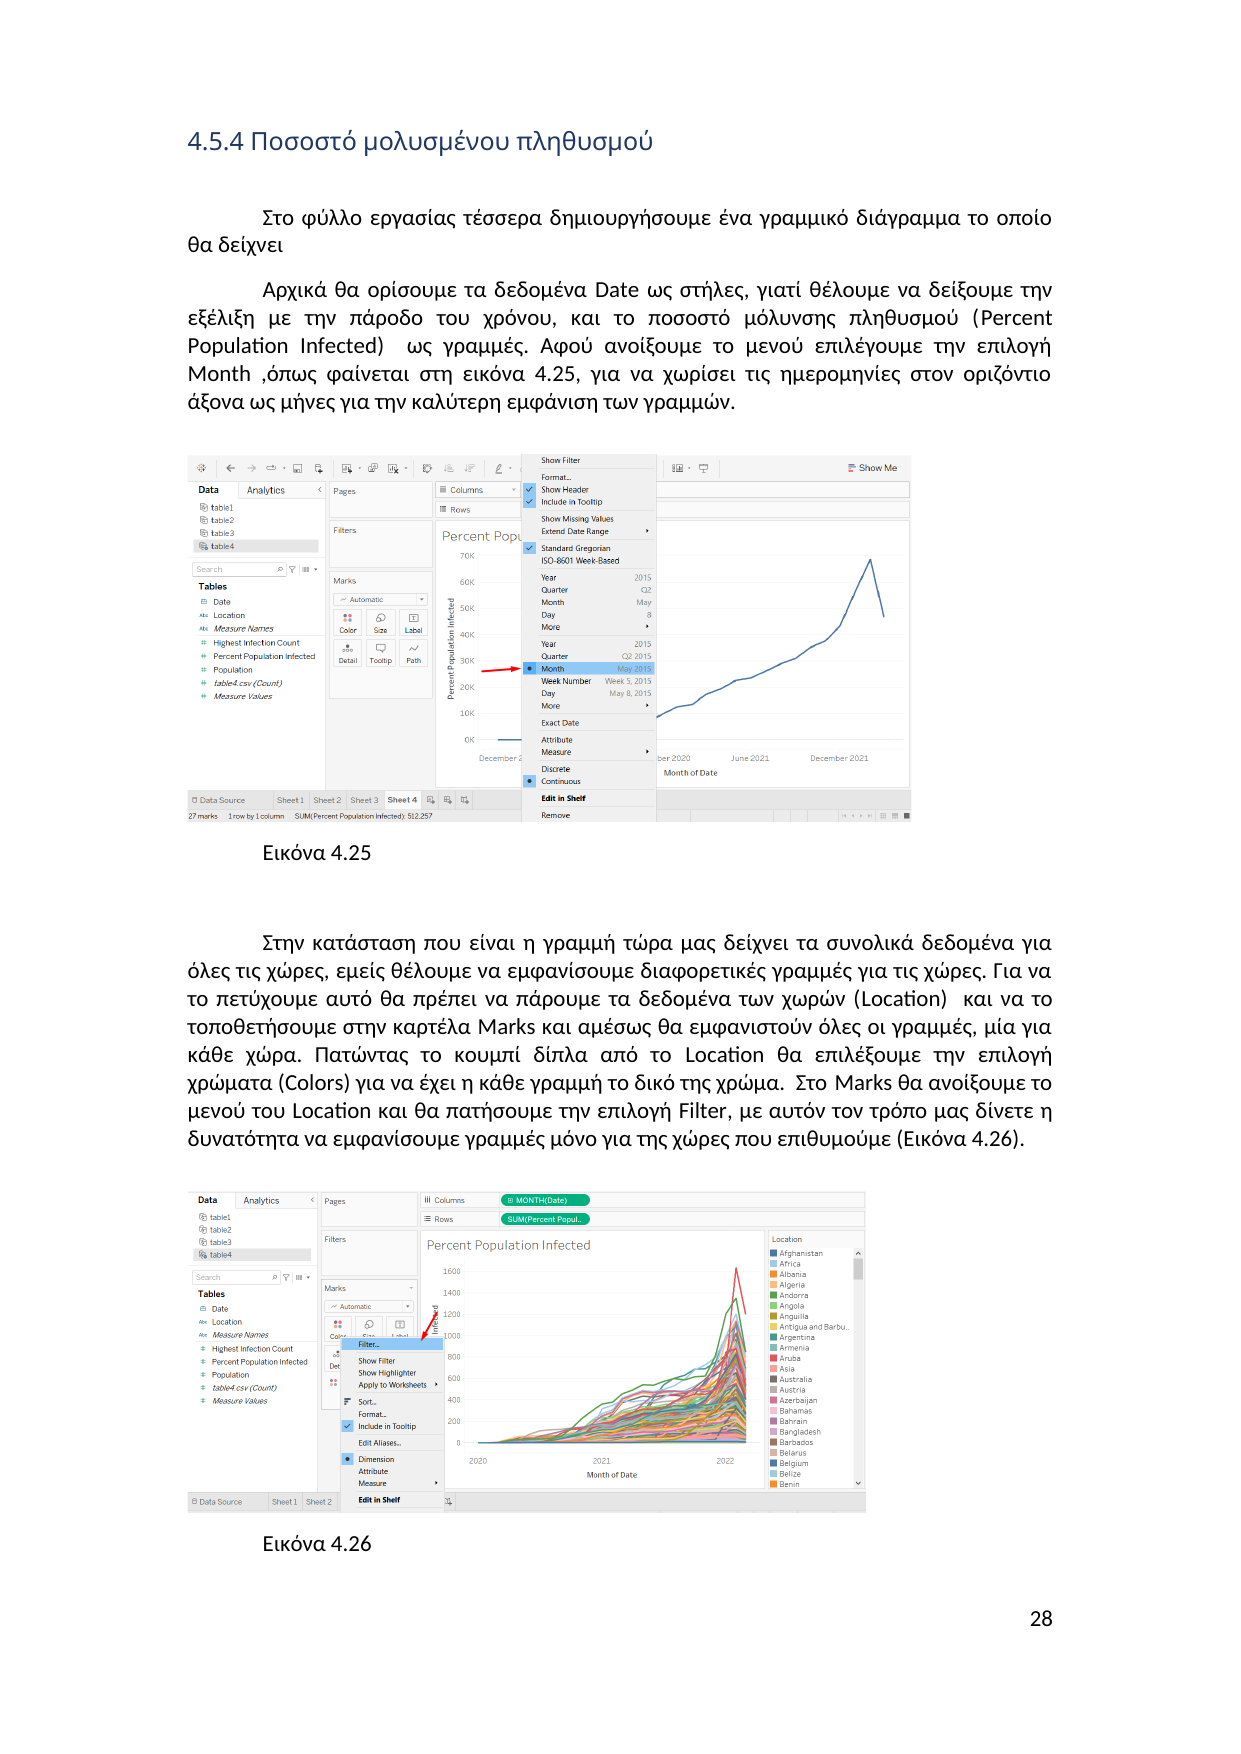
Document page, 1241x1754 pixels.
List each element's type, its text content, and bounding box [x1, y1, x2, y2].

subtitle 4.5.4 Ποσοστό μολυσμένου πληθυσμού [187, 124, 1053, 158]
text Αρχικά θα ορίσουμε τα δεδομένα Date ως στήλες, γιατί θέλουμε να δείξουμε την εξέλιξη με την πάροδο του χρόνου, και το ποσοστό μόλυνσης πληθυσμού (Percent Population Infected) ως γραμμές. Αφού ανοίξουμε το μενού επιλέγουμε την επιλογή Month ,όπως φαίνεται στη εικόνα 4.25, για να χωρίσει τις ημερομηνίες στον οριζόντιο άξονα ως μήνες για την καλύτερη εμφάνιση των γραμμών. [187, 275, 1053, 415]
text Στην κατάσταση που είναι η γραμμή τώρα μας δείχνει τα συνολικά δεδομένα για όλες τις χώρες, εμείς θέλουμε να εμφανίσουμε διαφορετικές γραμμές για τις χώρες. Για να το πετύχουμε αυτό θα πρέπει να πάρουμε τα δεδομένα των χωρών (Location) και να το τοποθετήσουμε στην καρτέλα Marks και αμέσως θα εμφανιστούν όλες οι γραμμές, μία για κάθε χώρα. Πατώντας το κουμπί δίπλα από το Location θα επιλέξουμε την επιλογή χρώματα (Colors) για να έχει η κάθε γραμμή το δικό της χρώμα. Στο Marks θα ανοίξουμε το μενού του Location και θα πατήσουμε την επιλογή Filter, με αυτόν τον τρόπο μας δίνετε η δυνατότητα να εμφανίσουμε γραμμές μόνο για της χώρες που επιθυμούμε (Εικόνα 4.26). [187, 928, 1053, 1152]
text Εικόνα 4.26 [187, 1529, 1053, 1558]
text Στο φύλλο εργασίας τέσσερα δημιουργήσουμε ένα γραμμικό διάγραμμα το οποίο θα δείχνει [187, 203, 1053, 259]
text Εικόνα 4.25 [187, 838, 1053, 866]
